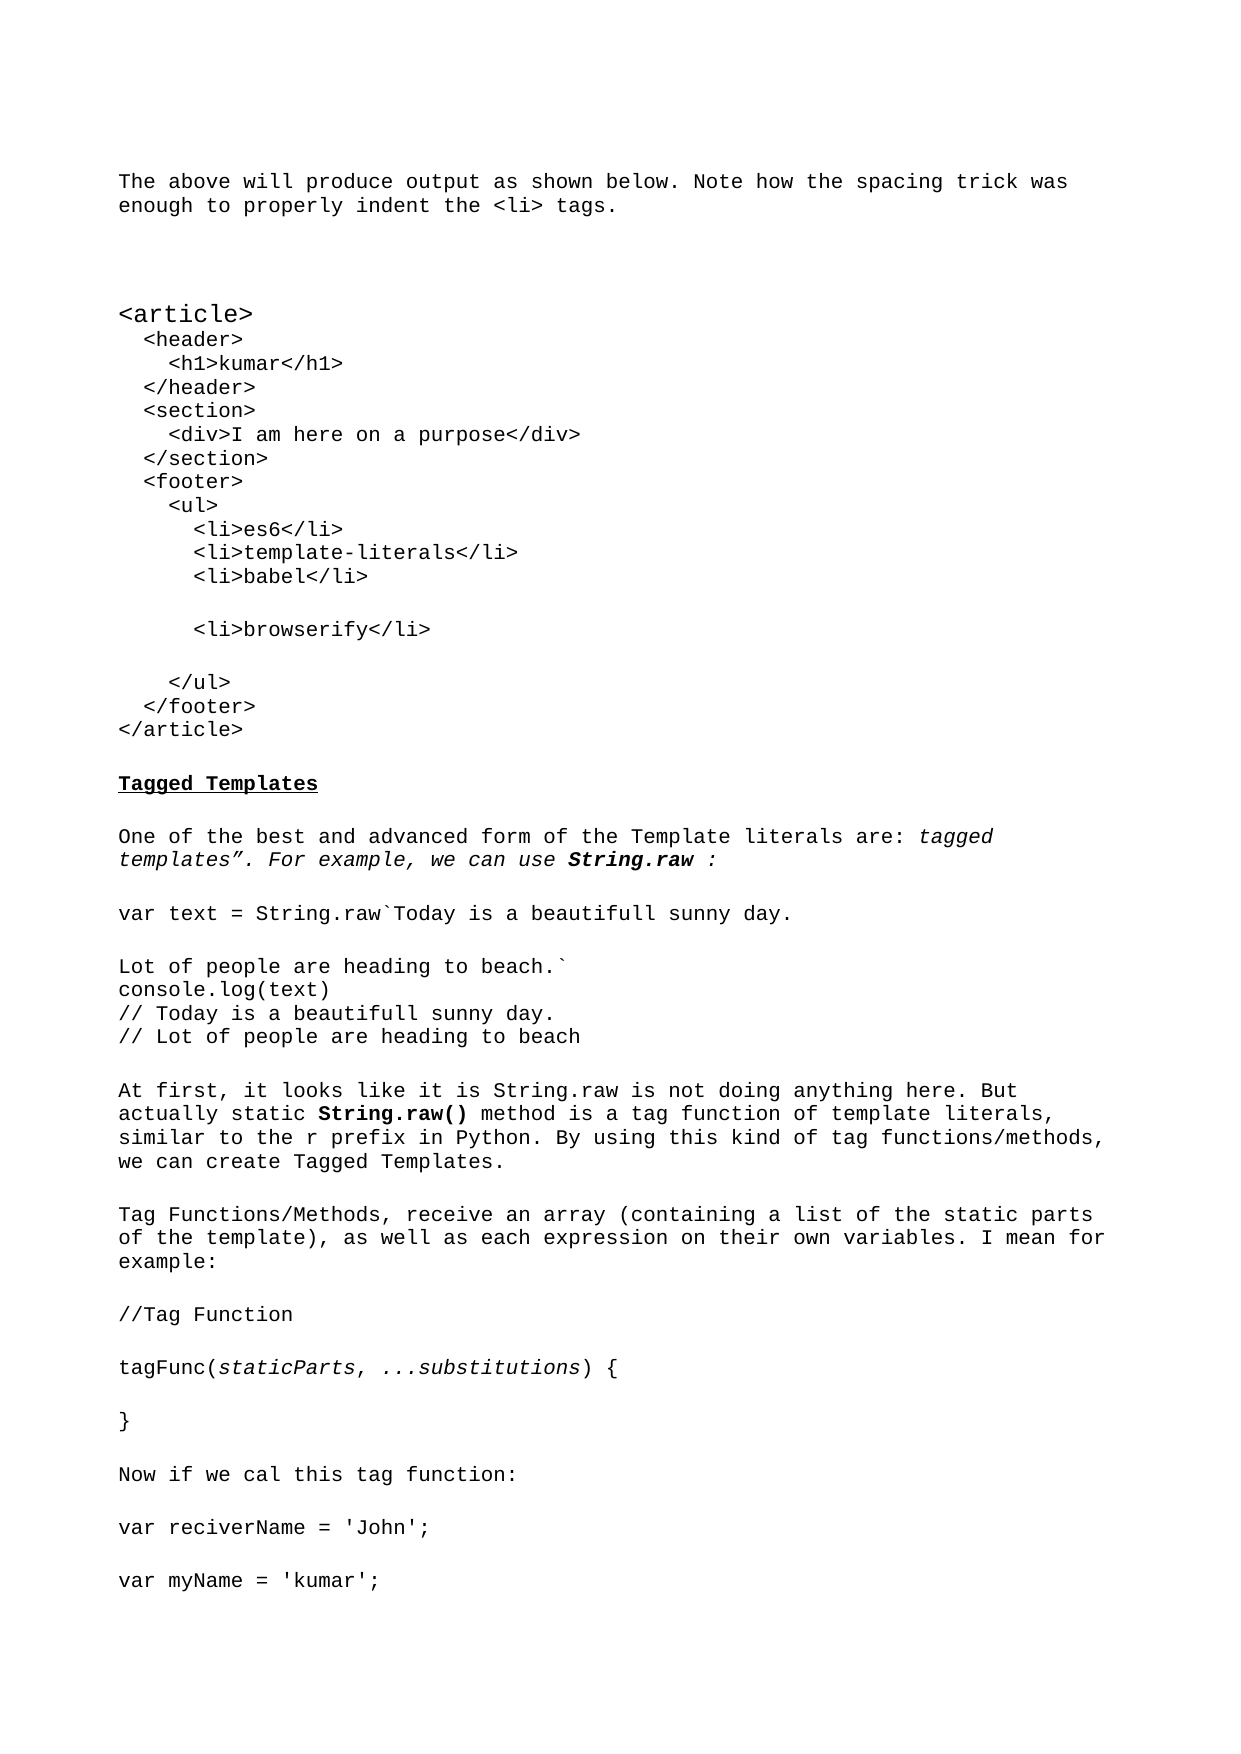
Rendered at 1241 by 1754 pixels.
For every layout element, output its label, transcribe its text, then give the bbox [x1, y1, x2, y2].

text console.log(text) [118, 979, 1122, 1003]
text One of the best and advanced form of the Template literals are: tagged templates”. For example, we can use String.raw : [118, 826, 1122, 873]
text </ul> [118, 672, 1122, 696]
text The above will produce output as shown below. Note how the spacing trick was enough to properly indent the <li> tags. [118, 171, 1122, 218]
text <article> [118, 301, 1122, 329]
text var myName = 'kumar'; [118, 1570, 1122, 1593]
text <h1>kumar</h1> [118, 353, 1122, 377]
text Lot of people are heading to beach.` [118, 956, 1122, 979]
text var reciverName = 'John'; [118, 1517, 1122, 1540]
text tagFunc(staticParts, ...substitutions) { [118, 1357, 1122, 1381]
text <footer> [118, 471, 1122, 495]
text <li>babel</li> [118, 566, 1122, 589]
text <li>es6</li> [118, 519, 1122, 542]
text <div>I am here on a purpose</div> [118, 424, 1122, 448]
text } [118, 1410, 1122, 1434]
text //Tag Function [118, 1304, 1122, 1328]
text At first, it looks like it is String.raw is not doing anything here. But actually static String.raw() method is a tag function of template literals, similar to the r prefix in Python. By using this kind of tag functions/methods, we can create Tagged Templates. [118, 1080, 1122, 1174]
text </section> [118, 448, 1122, 471]
text <section> [118, 400, 1122, 424]
text <li>template-literals</li> [118, 542, 1122, 566]
text Tag Functions/Methods, receive an array (containing a list of the static parts of the template), as well as each expression on their own variables. I mean for example: [118, 1204, 1122, 1275]
text </footer> [118, 696, 1122, 719]
text <ul> [118, 495, 1122, 519]
text var text = String.raw`Today is a beautifull sunny day. [118, 902, 1122, 926]
text </article> [118, 719, 1122, 743]
text Tagged Templates [118, 773, 1122, 796]
text <header> [118, 329, 1122, 353]
text // Today is a beautifull sunny day. [118, 1003, 1122, 1027]
text // Lot of people are heading to beach [118, 1027, 1122, 1050]
text Now if we cal this tag function: [118, 1463, 1122, 1487]
text <li>browserify</li> [118, 619, 1122, 643]
text </header> [118, 377, 1122, 400]
